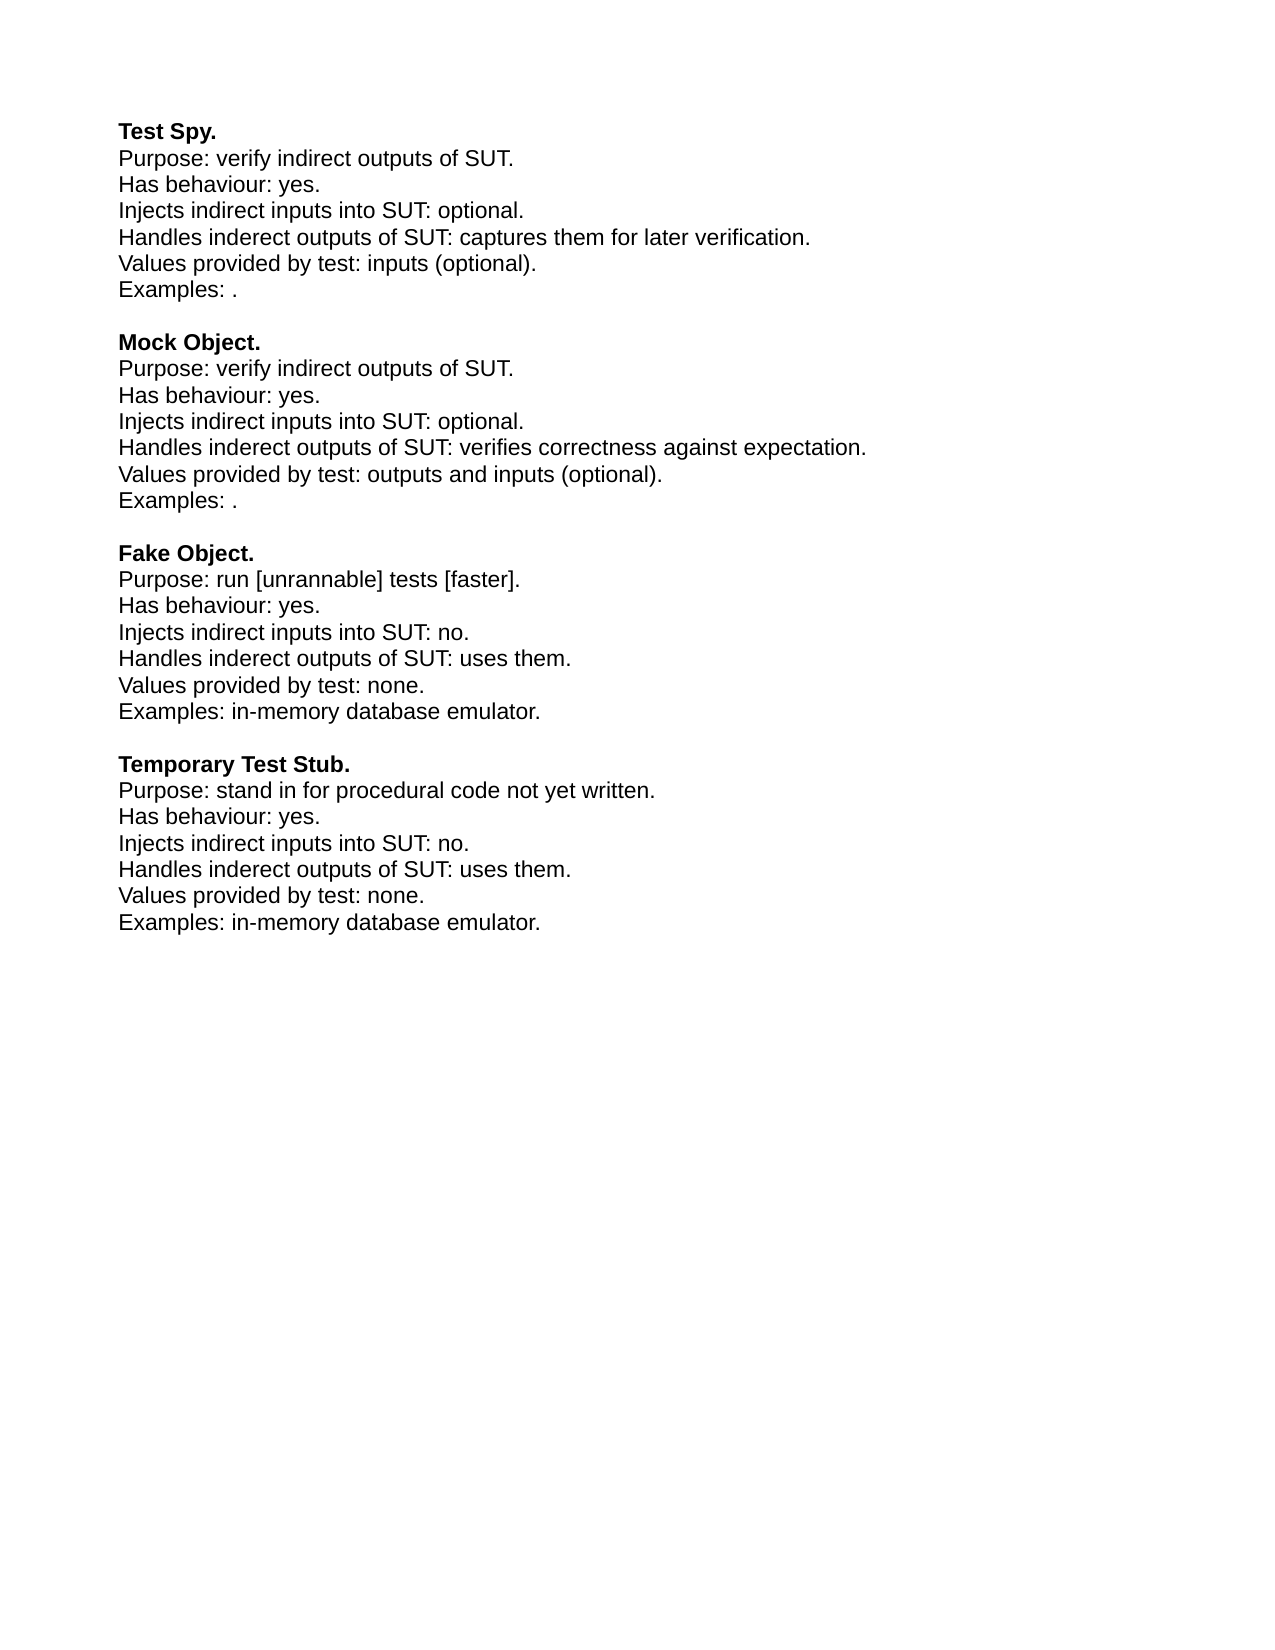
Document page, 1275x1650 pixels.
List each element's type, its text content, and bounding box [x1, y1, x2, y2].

text Purpose: verify indirect outputs of SUT. [118, 355, 1157, 382]
text Handles inderect outputs of SUT: uses them. [118, 856, 1157, 882]
text Values provided by test: none. [118, 882, 1157, 909]
text Has behaviour: yes. [118, 382, 1157, 408]
text Handles inderect outputs of SUT: verifies correctness against expectation. [118, 434, 1157, 461]
text Has behaviour: yes. [118, 171, 1157, 197]
text Injects indirect inputs into SUT: no. [118, 830, 1157, 856]
text Values provided by test: outputs and inputs (optional). [118, 461, 1157, 487]
text Injects indirect inputs into SUT: optional. [118, 408, 1157, 434]
text Values provided by test: inputs (optional). [118, 250, 1157, 276]
text Handles inderect outputs of SUT: captures them for later verification. [118, 223, 1157, 250]
text Examples: in-memory database emulator. [118, 909, 1157, 935]
text Purpose: stand in for procedural code not yet written. [118, 777, 1157, 803]
text Has behaviour: yes. [118, 803, 1157, 830]
text Purpose: verify indirect outputs of SUT. [118, 144, 1157, 171]
text Examples: . [118, 487, 1157, 513]
text Mock Object. [118, 329, 1157, 355]
text Values provided by test: none. [118, 672, 1157, 698]
text Has behaviour: yes. [118, 592, 1157, 619]
text Injects indirect inputs into SUT: optional. [118, 197, 1157, 223]
text Temporary Test Stub. [118, 751, 1157, 777]
text Examples: . [118, 276, 1157, 303]
text Test Spy. [118, 118, 1157, 144]
text Handles inderect outputs of SUT: uses them. [118, 645, 1157, 672]
text Examples: in-memory database emulator. [118, 698, 1157, 724]
text Purpose: run [unrannable] tests [faster]. [118, 566, 1157, 592]
text Injects indirect inputs into SUT: no. [118, 619, 1157, 645]
text Fake Object. [118, 540, 1157, 566]
